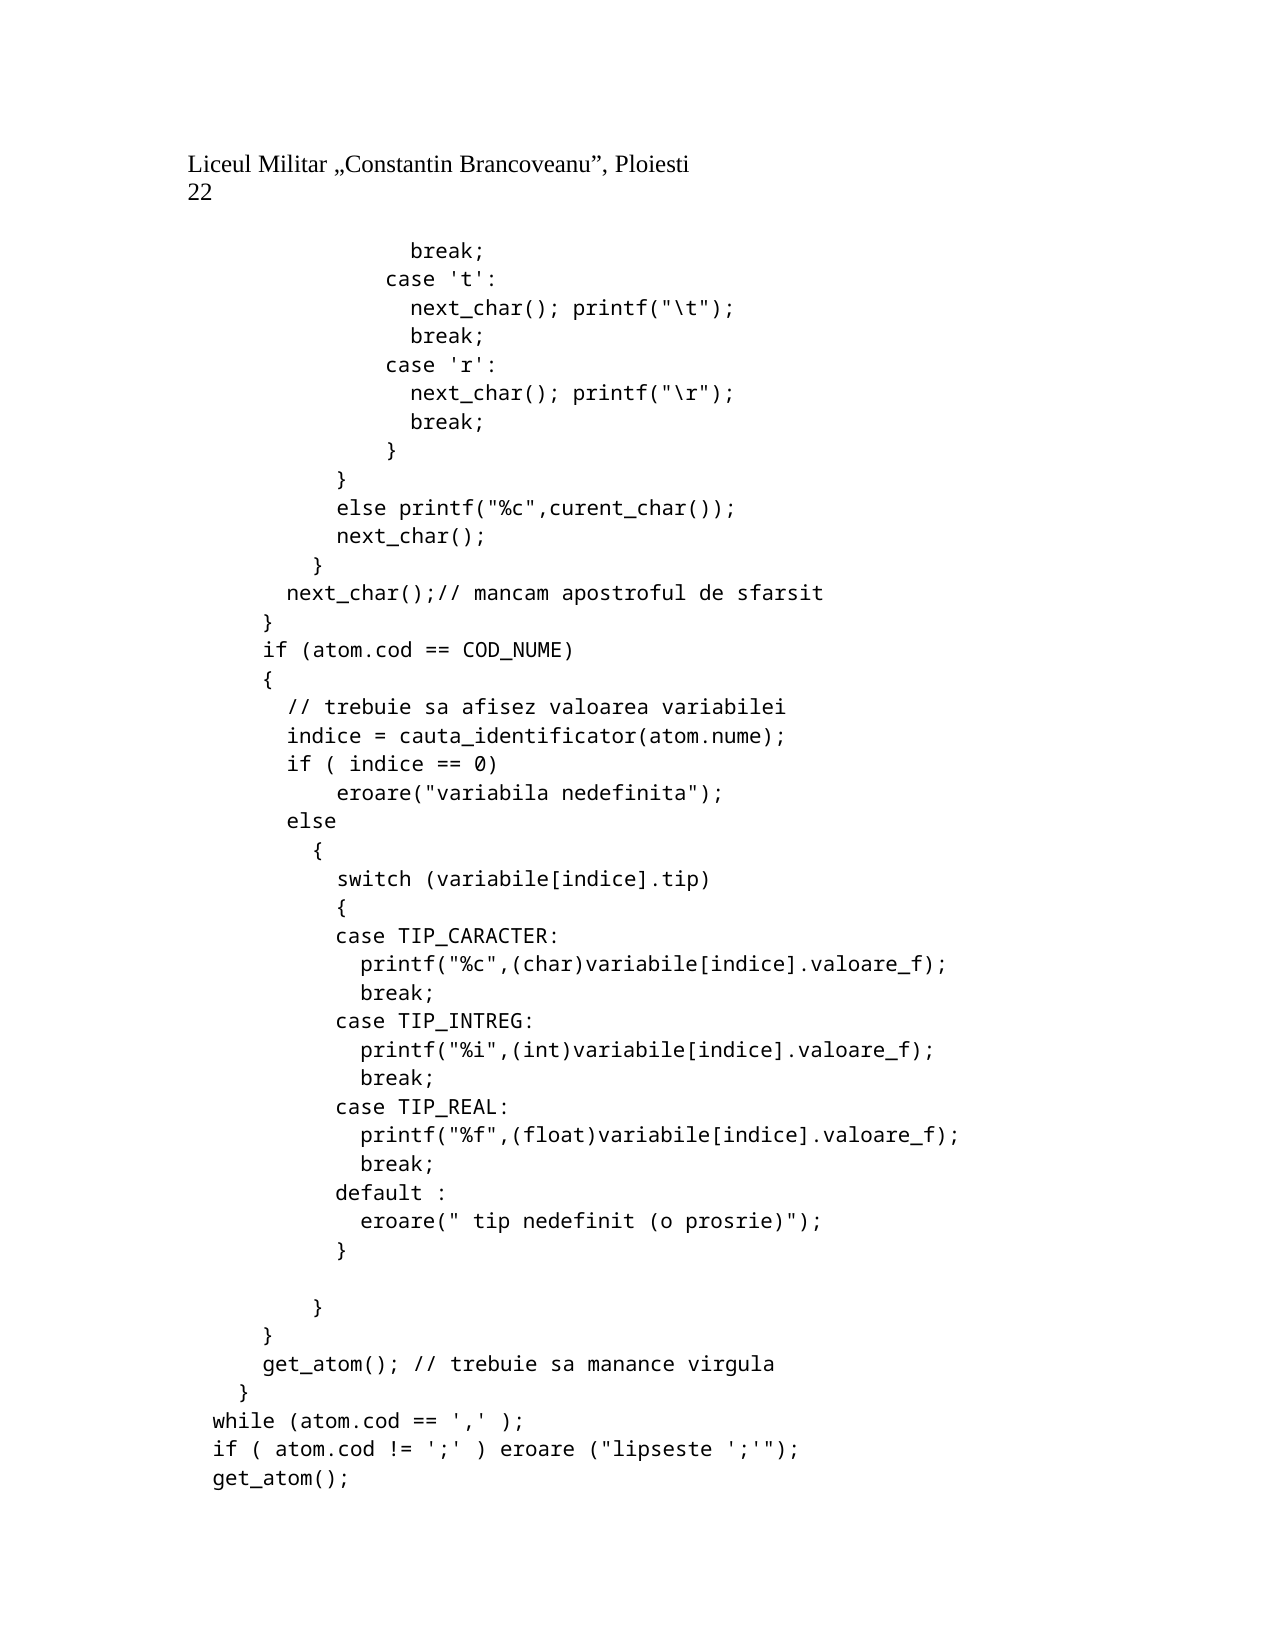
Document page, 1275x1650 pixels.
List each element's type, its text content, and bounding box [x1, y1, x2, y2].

text case 'r': [187, 350, 1087, 378]
text break; [187, 1063, 1087, 1092]
text } [187, 464, 1087, 492]
text } [187, 1234, 1087, 1263]
text next_char();// mancam apostroful de sfarsit [187, 578, 1087, 607]
text case TIP_CARACTER: [187, 921, 1087, 949]
text get_atom(); [187, 1463, 1087, 1491]
text break; [187, 1149, 1087, 1177]
text // trebuie sa afisez valoarea variabilei [187, 692, 1087, 721]
text } [187, 1320, 1087, 1349]
text if ( indice == 0) [187, 749, 1087, 778]
text default : [187, 1177, 1087, 1206]
text } [187, 607, 1087, 635]
text indice = cauta_identificator(atom.nume); [187, 721, 1087, 749]
text eroare("variabila nedefinita"); [187, 778, 1087, 806]
text break; [187, 321, 1087, 350]
text printf("%f",(float)variabile[indice].valoare_f); [187, 1120, 1087, 1149]
text else printf("%c",curent_char()); [187, 492, 1087, 521]
text next_char(); printf("\t"); [187, 293, 1087, 321]
text else [187, 806, 1087, 835]
text } [187, 435, 1087, 464]
text switch (variabile[indice].tip) [187, 863, 1087, 892]
text next_char(); [187, 521, 1087, 549]
text } [187, 1292, 1087, 1320]
text get_atom(); // trebuie sa manance virgula [187, 1349, 1087, 1377]
text printf("%c",(char)variabile[indice].valoare_f); [187, 949, 1087, 978]
text break; [187, 236, 1087, 264]
text next_char(); printf("\r"); [187, 378, 1087, 407]
text while (atom.cod == ',' ); [187, 1406, 1087, 1434]
text case TIP_INTREG: [187, 1006, 1087, 1035]
text } [187, 1377, 1087, 1406]
text case 't': [187, 264, 1087, 293]
text if (atom.cod == COD_NUME) [187, 635, 1087, 664]
text break; [187, 407, 1087, 435]
text break; [187, 978, 1087, 1006]
text case TIP_REAL: [187, 1092, 1087, 1120]
text if ( atom.cod != ';' ) eroare ("lipseste ';'"); [187, 1434, 1087, 1463]
text eroare(" tip nedefinit (o prosrie)"); [187, 1206, 1087, 1234]
text } [187, 549, 1087, 578]
text { [187, 892, 1087, 921]
text printf("%i",(int)variabile[indice].valoare_f); [187, 1035, 1087, 1063]
text { [187, 835, 1087, 863]
text { [187, 664, 1087, 692]
